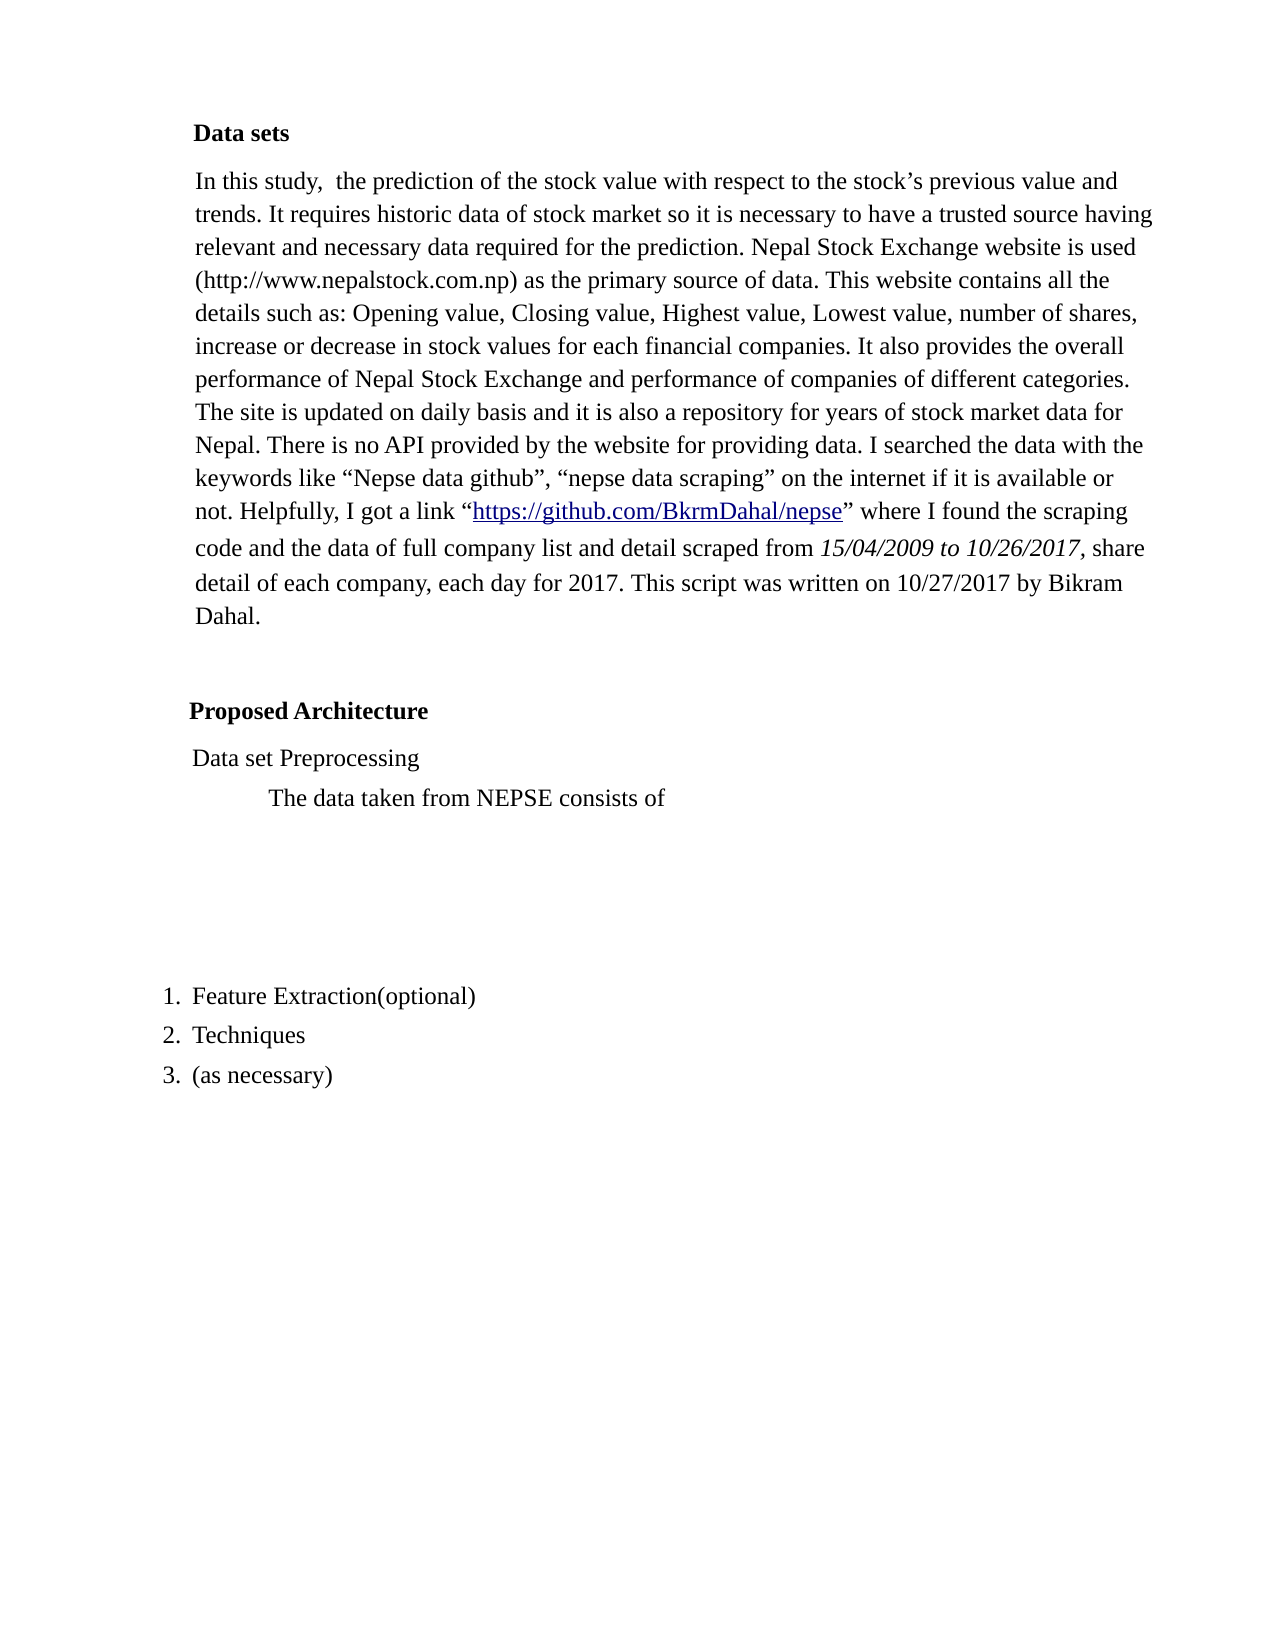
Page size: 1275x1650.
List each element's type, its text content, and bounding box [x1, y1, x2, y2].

list (as necessary) [162, 1060, 1157, 1089]
list Data set Preprocessing [162, 743, 1157, 772]
text In this study, the prediction of the stock value with respect to the stock’s previous value and trends. It requires historic data of stock market so it is necessary to have a trusted source having relevant and necessary data required for the prediction. Nepal Stock Exchange website is used (http://www.nepalstock.com.np) as the primary source of data. This website contains all the details such as: Opening value, Closing value, Highest value, Lowest value, number of shares, increase or decrease in stock values for each financial companies. It also provides the overall performance of Nepal Stock Exchange and performance of companies of different categories. The site is updated on daily basis and it is also a repository for years of stock market data for Nepal. There is no API provided by the website for providing data. I searched the data with the keywords like “Nepse data github”, “nepse data scraping” on the internet if it is available or not. Helpfully, I got a link “https://github.com/BkrmDahal/nepse” where I found the scraping code and the data of full company list and detail scraped from 15/04/2009 to 10/26/2017, share detail of each company, each day for 2017. This script was written on 10/27/2017 by Bikram Dahal. [195, 166, 1157, 630]
text Proposed Architecture [189, 696, 1157, 725]
list Techniques [162, 1021, 1157, 1049]
text The data taken from NEPSE consists of [118, 783, 1157, 812]
text Data sets [118, 118, 1157, 147]
list Feature Extraction(optional) [162, 981, 1157, 1010]
